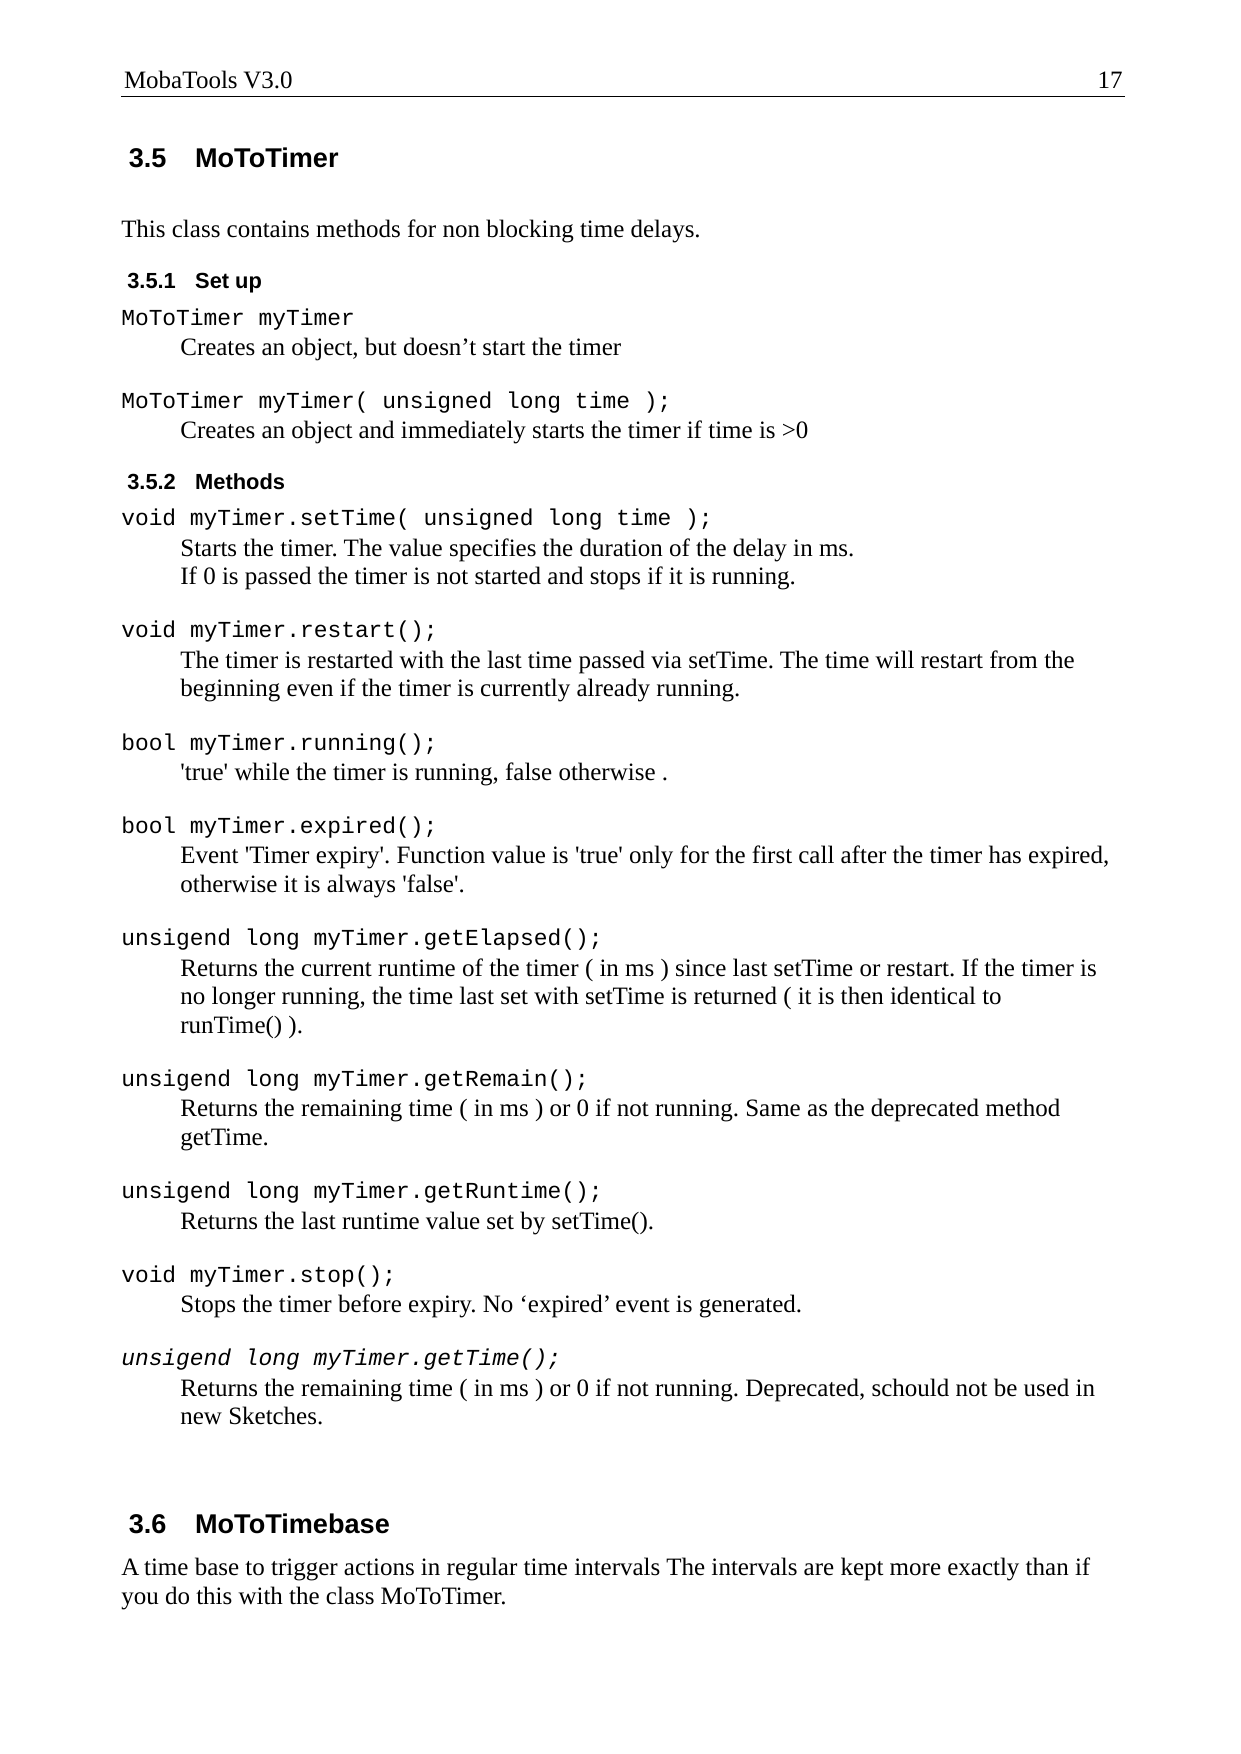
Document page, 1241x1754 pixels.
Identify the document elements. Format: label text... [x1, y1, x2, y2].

text bool myTimer.running(); [121, 731, 1125, 757]
text Returns the remaining time ( in ms ) or 0 if not running. Deprecated, schould not be used in new Sketches. [180, 1373, 1125, 1430]
text This class contains methods for non blocking time delays. [121, 214, 1125, 243]
subtitle Methods [121, 469, 1125, 494]
text If 0 is passed the timer is not started and stops if it is running. [180, 561, 1125, 590]
text unsigend long myTimer.getElapsed(); [121, 927, 1125, 953]
text Event 'Timer expiry'. Function value is 'true' only for the first call after the timer has expired, otherwise it is always 'false'. [180, 840, 1125, 898]
text Returns the last runtime value set by setTime(). [180, 1206, 1125, 1234]
text The timer is restarted with the last time passed via setTime. The time will restart from the beginning even if the timer is currently already running. [180, 645, 1125, 702]
text MoToTimer myTimer [121, 306, 1125, 332]
text unsigend long myTimer.getTime(); [121, 1347, 1125, 1373]
text void myTimer.stop(); [121, 1263, 1125, 1289]
text 'true' while the timer is running, false otherwise . [180, 757, 1125, 786]
text Creates an object, but doesn’t start the timer [180, 332, 1125, 361]
text Creates an object and immediately starts the timer if time is >0 [180, 415, 1125, 444]
subtitle MoToTimer [121, 142, 1125, 173]
text bool myTimer.expired(); [121, 814, 1125, 840]
text Returns the remaining time ( in ms ) or 0 if not running. Same as the deprecated method getTime. [180, 1093, 1125, 1151]
text Stops the timer before expiry. No ‘expired’ event is generated. [180, 1289, 1125, 1318]
text MoToTimer myTimer( unsigned long time ); [121, 389, 1125, 415]
text Returns the current runtime of the timer ( in ms ) since last setTime or restart. If the timer is no longer running, the time last set with setTime is returned ( it is then identical to runTime() ). [180, 953, 1125, 1039]
text A time base to trigger actions in regular time intervals The intervals are kept more exactly than if you do this with the class MoToTimer. [121, 1552, 1125, 1610]
text void myTimer.setTime( unsigned long time ); [121, 507, 1125, 533]
text unsigend long myTimer.getRemain(); [121, 1068, 1125, 1093]
text Starts the timer. The value specifies the duration of the delay in ms. [180, 533, 1125, 561]
subtitle MoToTimebase [121, 1508, 1125, 1540]
subtitle Set up [121, 268, 1125, 293]
text void myTimer.restart(); [121, 619, 1125, 645]
text unsigend long myTimer.getRuntime(); [121, 1180, 1125, 1206]
